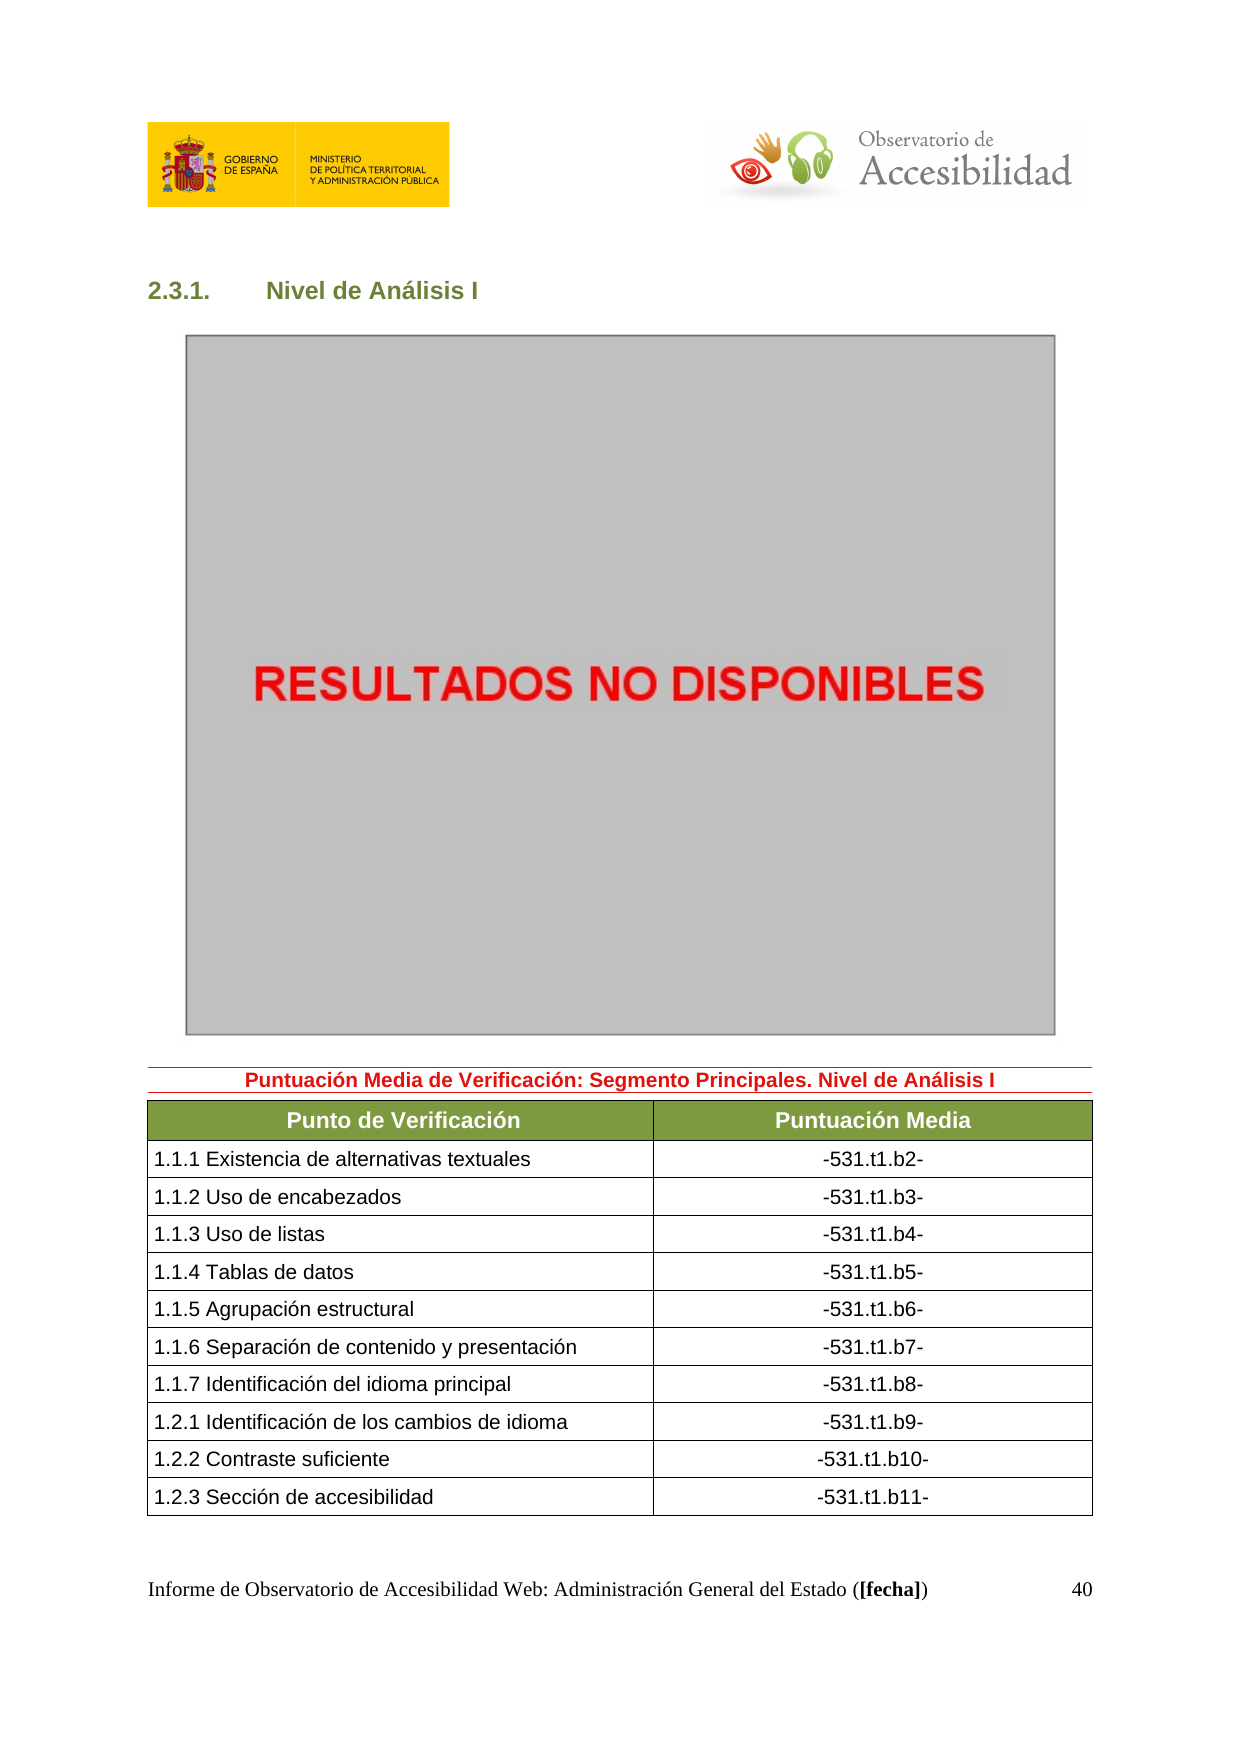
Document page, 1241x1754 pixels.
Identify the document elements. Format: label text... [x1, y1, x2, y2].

table_cell -531.t1.b11- [654, 1478, 1092, 1515]
table_cell 1.1.7 Identificación del idioma principal [148, 1366, 653, 1402]
table_header Puntuación Media [654, 1101, 1092, 1140]
table_cell -531.t1.b9- [654, 1403, 1092, 1440]
picture [178, 332, 1062, 1042]
picture [147, 122, 450, 207]
table_cell 1.2.2 Contraste suficiente [148, 1441, 653, 1477]
list Nivel de Análisis I [148, 276, 1092, 304]
table_cell 1.2.3 Sección de accesibilidad [148, 1478, 653, 1515]
table_header Punto de Verificación [148, 1101, 653, 1140]
table_cell -531.t1.b10- [654, 1441, 1092, 1477]
table_cell -531.t1.b3- [654, 1178, 1092, 1215]
table_cell 1.1.1 Existencia de alternativas textuales [148, 1141, 653, 1177]
table_cell -531.t1.b6- [654, 1291, 1092, 1327]
text Puntuación Media de Verificación: Segmento Principales. Nivel de Análisis I [148, 1068, 1092, 1092]
table_cell 1.1.3 Uso de listas [148, 1216, 653, 1252]
table_cell -531.t1.b2- [654, 1141, 1092, 1177]
table_cell 1.1.2 Uso de encabezados [148, 1178, 653, 1215]
table_cell 1.1.4 Tablas de datos [148, 1253, 653, 1290]
picture [710, 122, 1086, 205]
table_cell 1.1.6 Separación de contenido y presentación [148, 1328, 653, 1365]
table_cell -531.t1.b5- [654, 1253, 1092, 1290]
table_cell 1.2.1 Identificación de los cambios de idioma [148, 1403, 653, 1440]
table_cell -531.t1.b7- [654, 1328, 1092, 1365]
table_cell -531.t1.b8- [654, 1366, 1092, 1402]
table_cell 1.1.5 Agrupación estructural [148, 1291, 653, 1327]
table_cell -531.t1.b4- [654, 1216, 1092, 1252]
